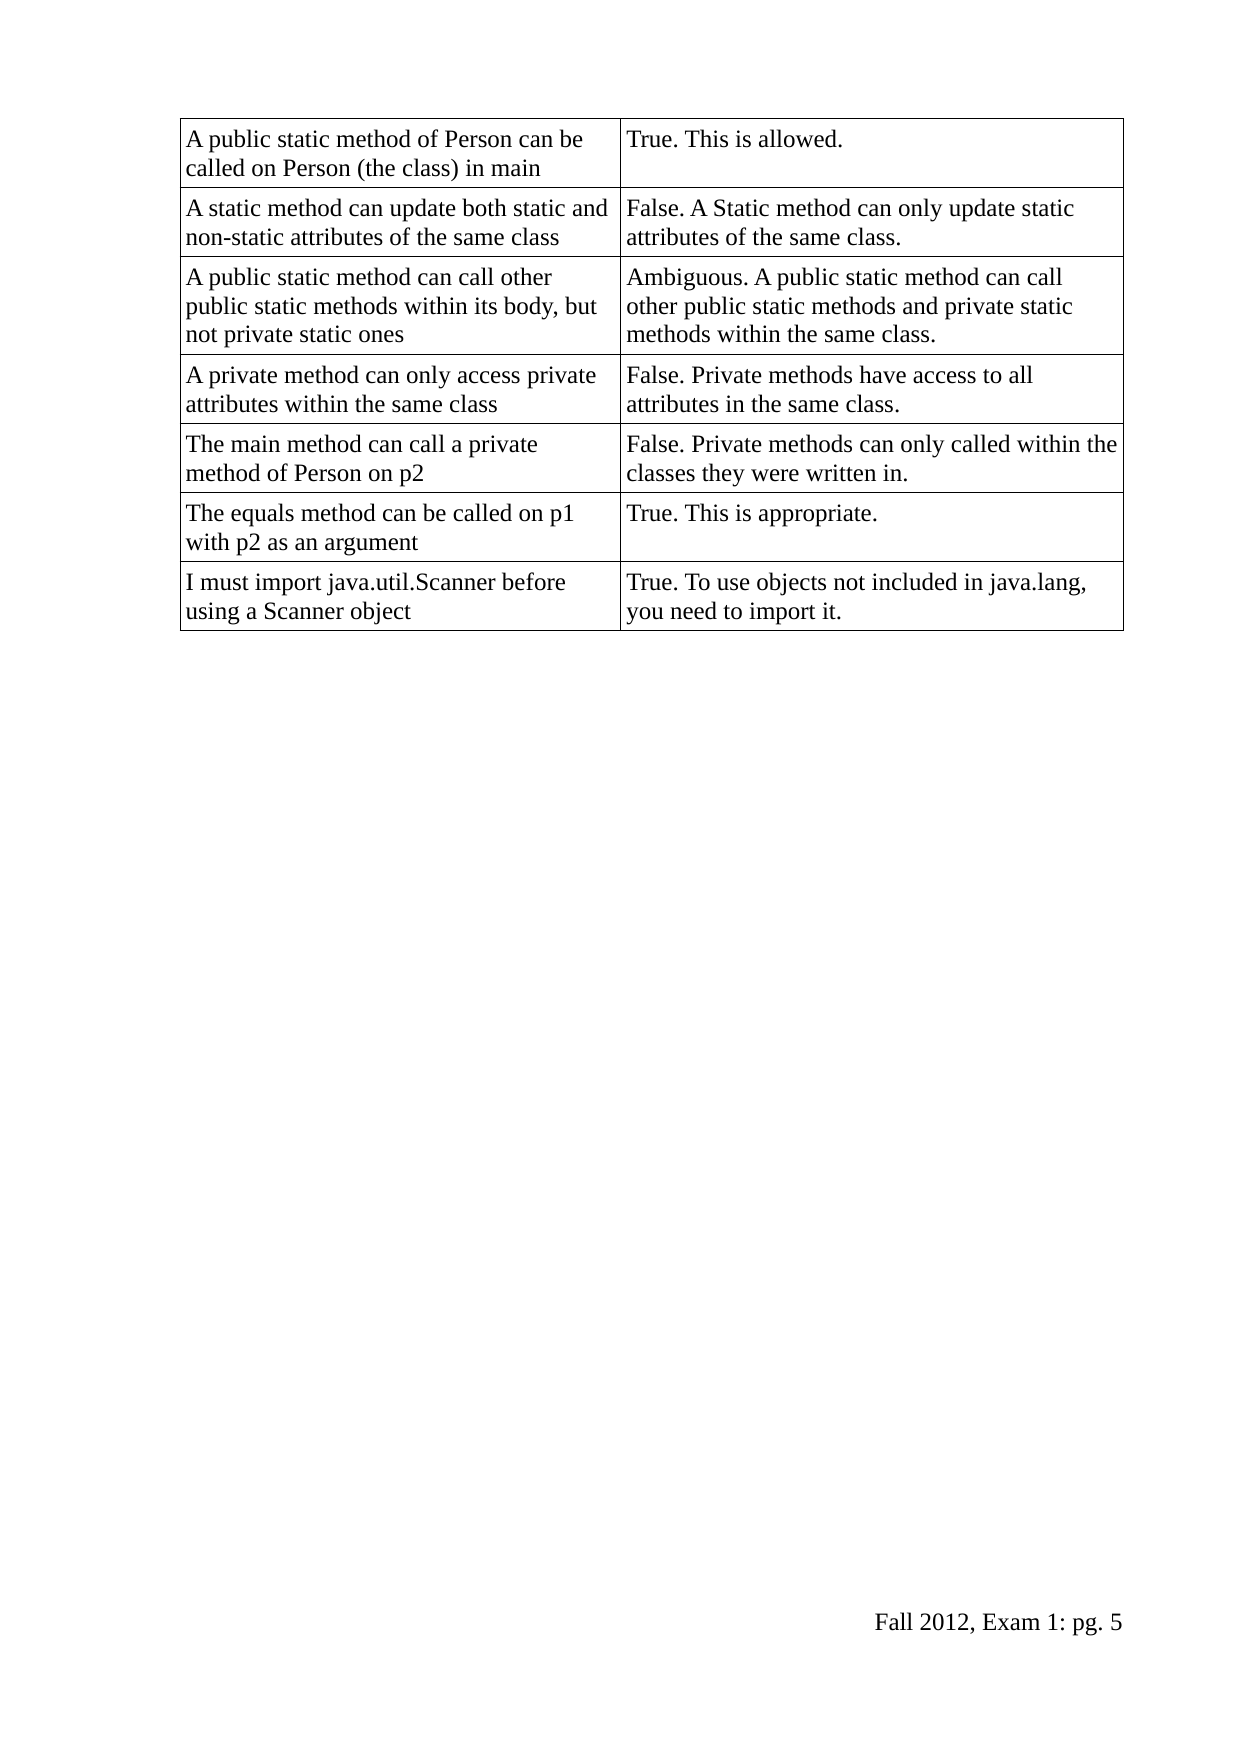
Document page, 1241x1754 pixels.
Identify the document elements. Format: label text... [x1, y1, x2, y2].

table_cell False. Private methods have access to all attributes in the same class. [621, 355, 1123, 423]
table_cell A public static method can call other public static methods within its body, but not private static ones [181, 257, 620, 354]
table_cell False. Private methods can only called within the classes they were written in. [621, 424, 1123, 492]
table_cell True. This is allowed. [621, 119, 1123, 187]
table_cell A public static method of Person can be called on Person (the class) in main [181, 119, 620, 187]
table_cell I must import java.util.Scanner before using a Scanner object [181, 562, 620, 630]
table_cell True. To use objects not included in java.lang, you need to import it. [621, 562, 1123, 630]
table_cell A private method can only access private attributes within the same class [181, 355, 620, 423]
table_cell The equals method can be called on p1 with p2 as an argument [181, 493, 620, 561]
table_cell True. This is appropriate. [621, 493, 1123, 561]
table_cell Ambiguous. A public static method can call other public static methods and private static methods within the same class. [621, 257, 1123, 354]
table_cell False. A Static method can only update static attributes of the same class. [621, 188, 1123, 256]
table_cell The main method can call a private method of Person on p2 [181, 424, 620, 492]
table_cell A static method can update both static and non-static attributes of the same class [181, 188, 620, 256]
